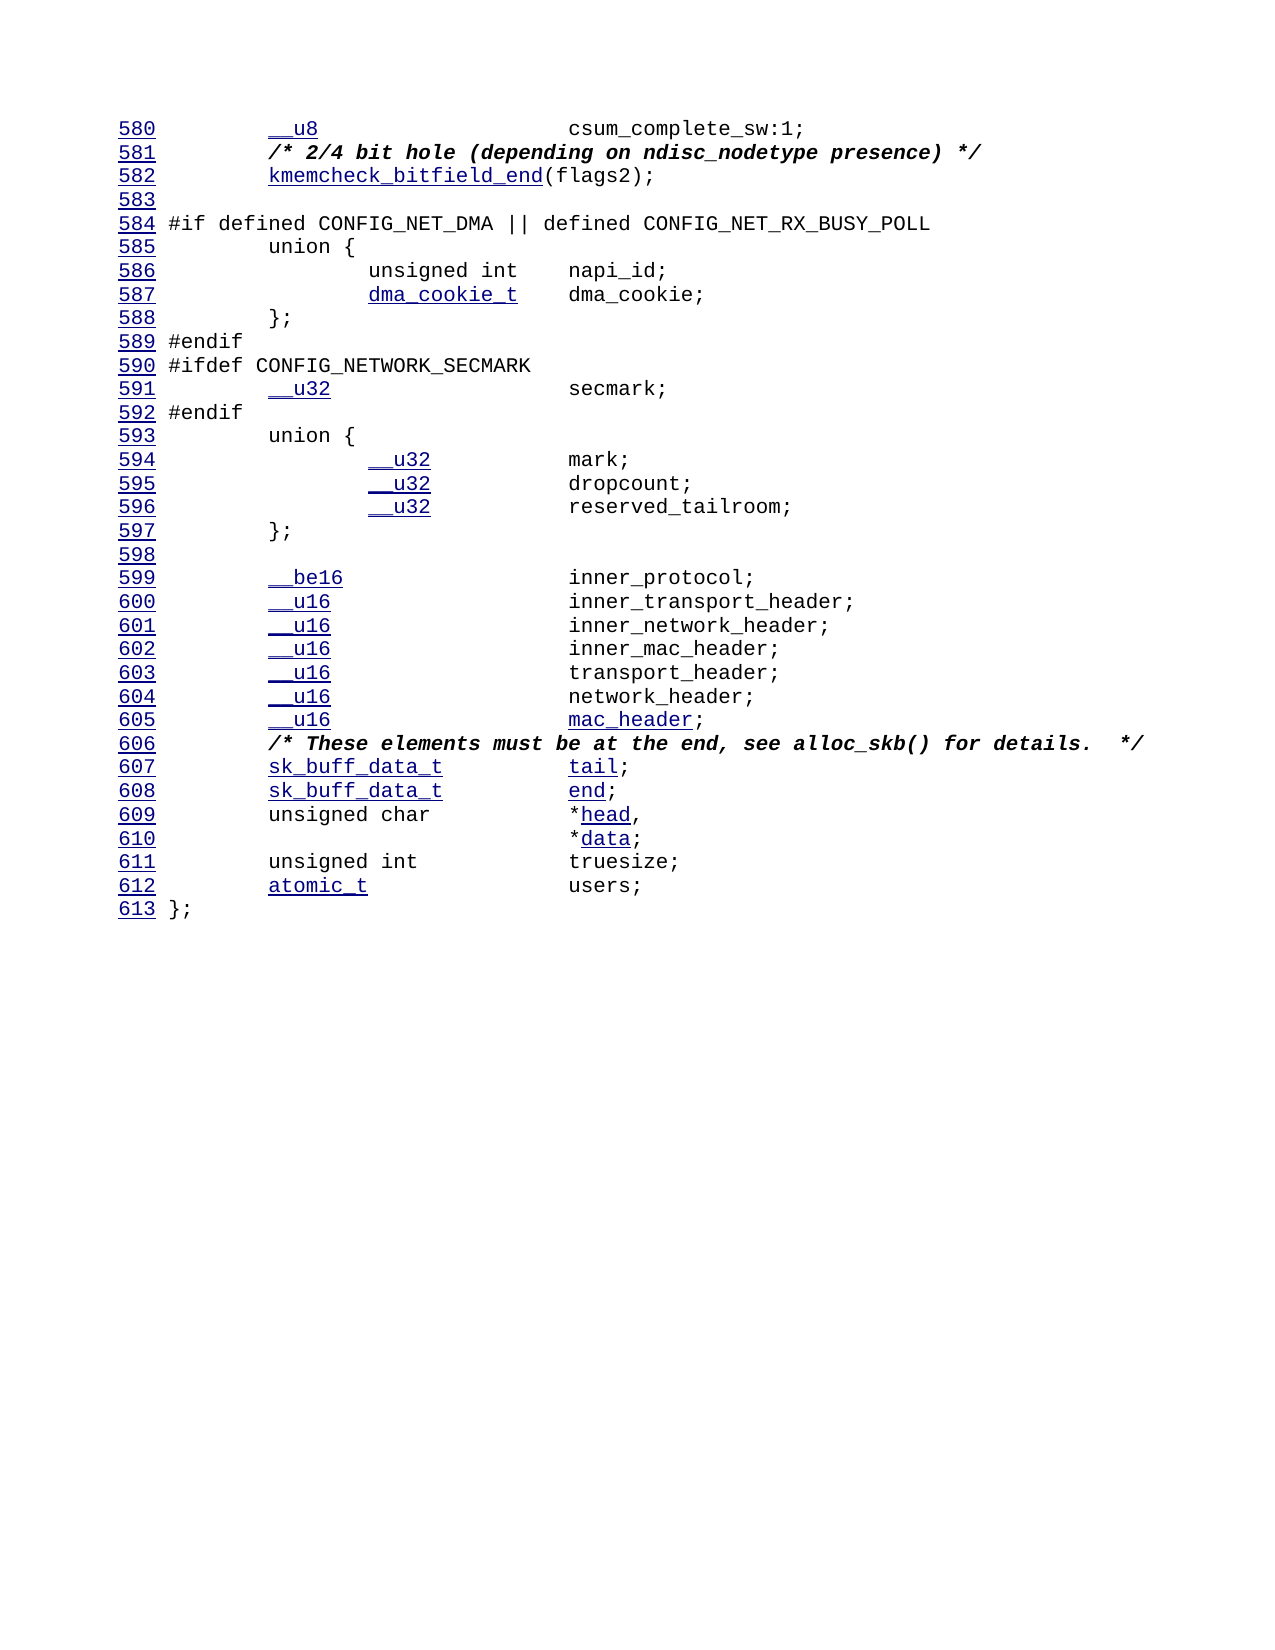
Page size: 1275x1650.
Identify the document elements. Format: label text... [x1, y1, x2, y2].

text 588 }; [118, 307, 1157, 331]
text 584 #if defined CONFIG_NET_DMA || defined CONFIG_NET_RX_BUSY_POLL [118, 213, 1157, 236]
text 604 __u16 network_header; [118, 686, 1157, 709]
text 581 /* 2/4 bit hole (depending on ndisc_nodetype presence) */ [118, 142, 1157, 165]
text 586 unsigned int napi_id; [118, 260, 1157, 284]
text 582 kmemcheck_bitfield_end(flags2); [118, 165, 1157, 189]
text 601 __u16 inner_network_header; [118, 615, 1157, 638]
text 603 __u16 transport_header; [118, 662, 1157, 686]
text 592 #endif [118, 402, 1157, 426]
text 597 }; [118, 520, 1157, 544]
text 608 sk_buff_data_t end; [118, 780, 1157, 804]
text 613 }; [118, 898, 1157, 922]
text 599 __be16 inner_protocol; [118, 567, 1157, 591]
text 598 [118, 544, 1157, 567]
text 580 __u8 csum_complete_sw:1; [118, 118, 1157, 142]
text 600 __u16 inner_transport_header; [118, 591, 1157, 615]
text 595 __u32 dropcount; [118, 473, 1157, 496]
text 589 #endif [118, 331, 1157, 354]
text 593 union { [118, 426, 1157, 449]
text 612 atomic_t users; [118, 875, 1157, 898]
text 587 dma_cookie_t dma_cookie; [118, 284, 1157, 307]
text 594 __u32 mark; [118, 449, 1157, 473]
text 607 sk_buff_data_t tail; [118, 757, 1157, 780]
text 605 __u16 mac_header; [118, 709, 1157, 733]
text 602 __u16 inner_mac_header; [118, 638, 1157, 662]
text 596 __u32 reserved_tailroom; [118, 496, 1157, 520]
text 583 [118, 189, 1157, 213]
text 609 unsigned char *head, [118, 804, 1157, 827]
text 585 union { [118, 236, 1157, 260]
text 591 __u32 secmark; [118, 378, 1157, 402]
text 590 #ifdef CONFIG_NETWORK_SECMARK [118, 354, 1157, 378]
text 611 unsigned int truesize; [118, 851, 1157, 875]
text 606 /* These elements must be at the end, see alloc_skb() for details. */ [118, 733, 1157, 757]
text 610 *data; [118, 827, 1157, 851]
